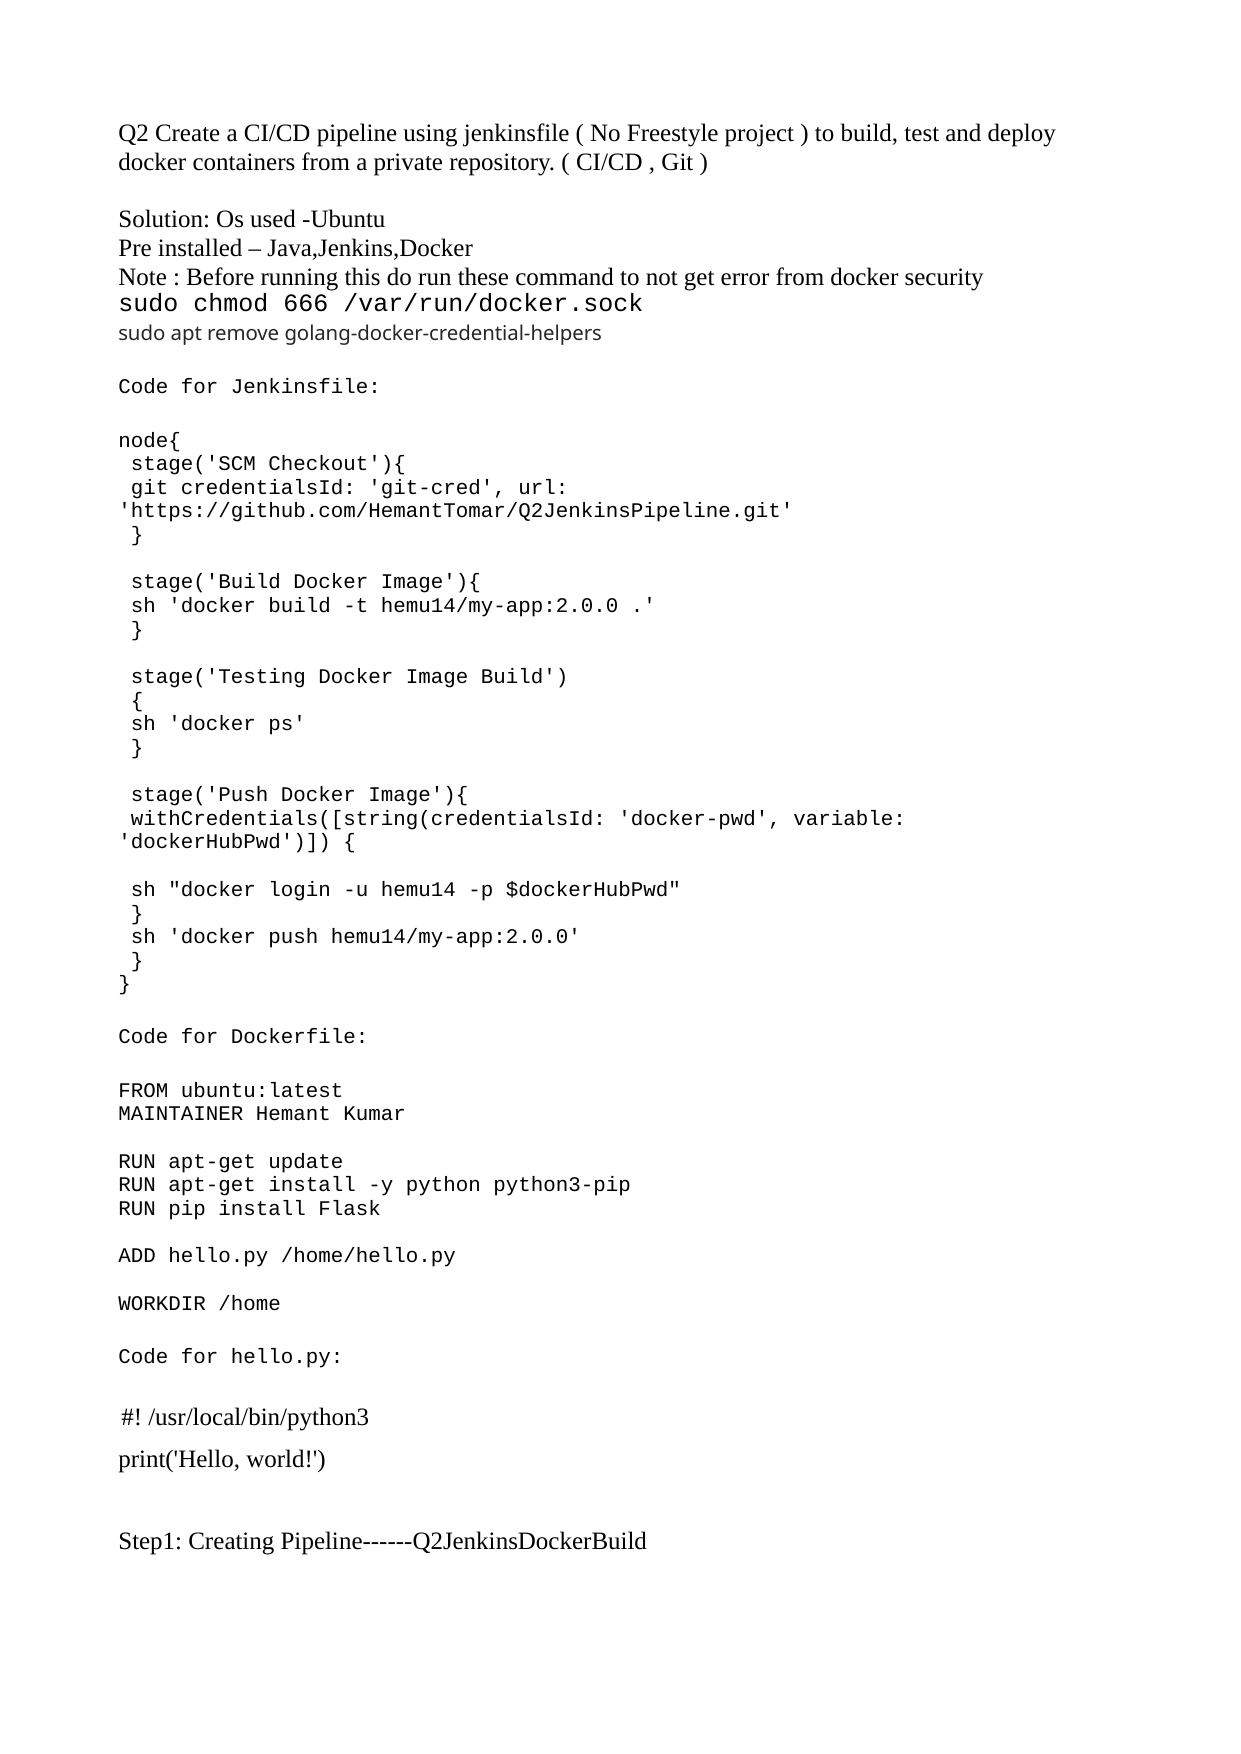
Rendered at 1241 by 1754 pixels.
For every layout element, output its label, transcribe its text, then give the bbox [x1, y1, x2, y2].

text Code for hello.py: [118, 1346, 1122, 1369]
text Code for Jenkinsfile: [118, 376, 1122, 400]
text print('Hello, world!') [118, 1444, 1122, 1473]
text Step1: Creating Pipeline------Q2JenkinsDockerBuild [118, 1526, 1122, 1555]
text Pre installed – Java,Jenkins,Docker [118, 233, 1122, 262]
text sudo apt remove golang-docker-credential-helpers [118, 319, 1122, 347]
text Code for Dockerfile: [118, 1027, 1122, 1050]
text Q2 Create a CI/CD pipeline using jenkinsfile ( No Freestyle project ) to build, test and deploy docker containers from a private repository. ( CI/CD , Git ) [118, 118, 1122, 176]
table_header #! /usr/local/bin/python3 [118, 1399, 377, 1433]
text Solution: Os used -Ubuntu [118, 204, 1122, 233]
text Note : Before running this do run these command to not get error from docker security [118, 262, 1122, 291]
text FROM ubuntu:latest MAINTAINER Hemant Kumar RUN apt-get update RUN apt-get install -y python python3-pip RUN pip install Flask ADD hello.py /home/hello.py WORKDIR /home [118, 1080, 1122, 1316]
text node{ stage('SCM Checkout'){ git credentialsId: 'git-cred', url: 'https://github.com/HemantTomar/Q2JenkinsPipeline.git' } stage('Build Docker Image'){ sh 'docker build -t hemu14/my-app:2.0.0 .' } stage('Testing Docker Image Build') { sh 'docker ps' } stage('Push Docker Image'){ withCredentials([string(credentialsId: 'docker-pwd', variable: 'dockerHubPwd')]) { sh "docker login -u hemu14 -p $dockerHubPwd" } sh 'docker push hemu14/my-app:2.0.0' } } [118, 429, 1122, 997]
table_header [118, 1433, 136, 1444]
text sudo chmod 666 /var/run/docker.sock [118, 291, 1122, 319]
